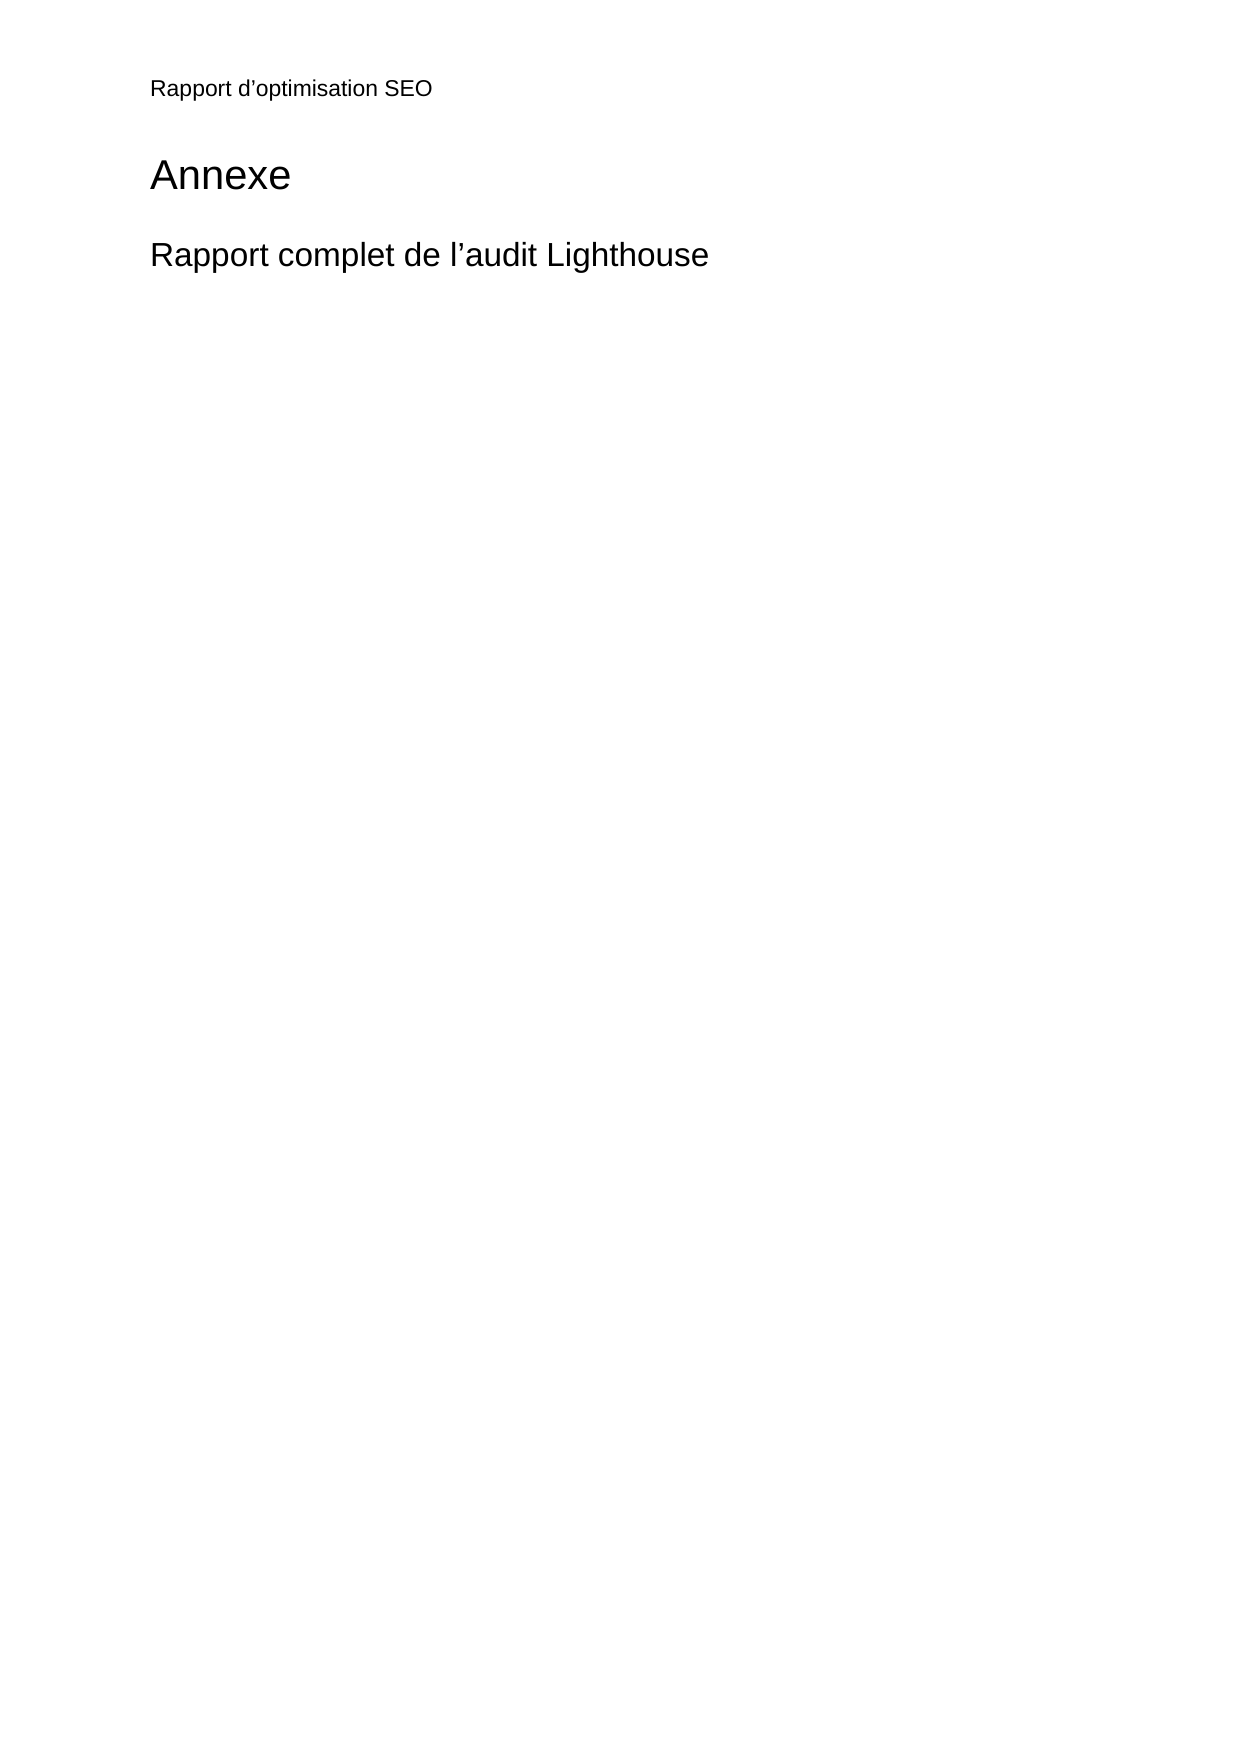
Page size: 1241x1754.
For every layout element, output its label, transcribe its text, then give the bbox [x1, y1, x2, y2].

subtitle Annexe [150, 150, 1090, 198]
subtitle Rapport complet de l’audit Lighthouse [150, 235, 1090, 274]
